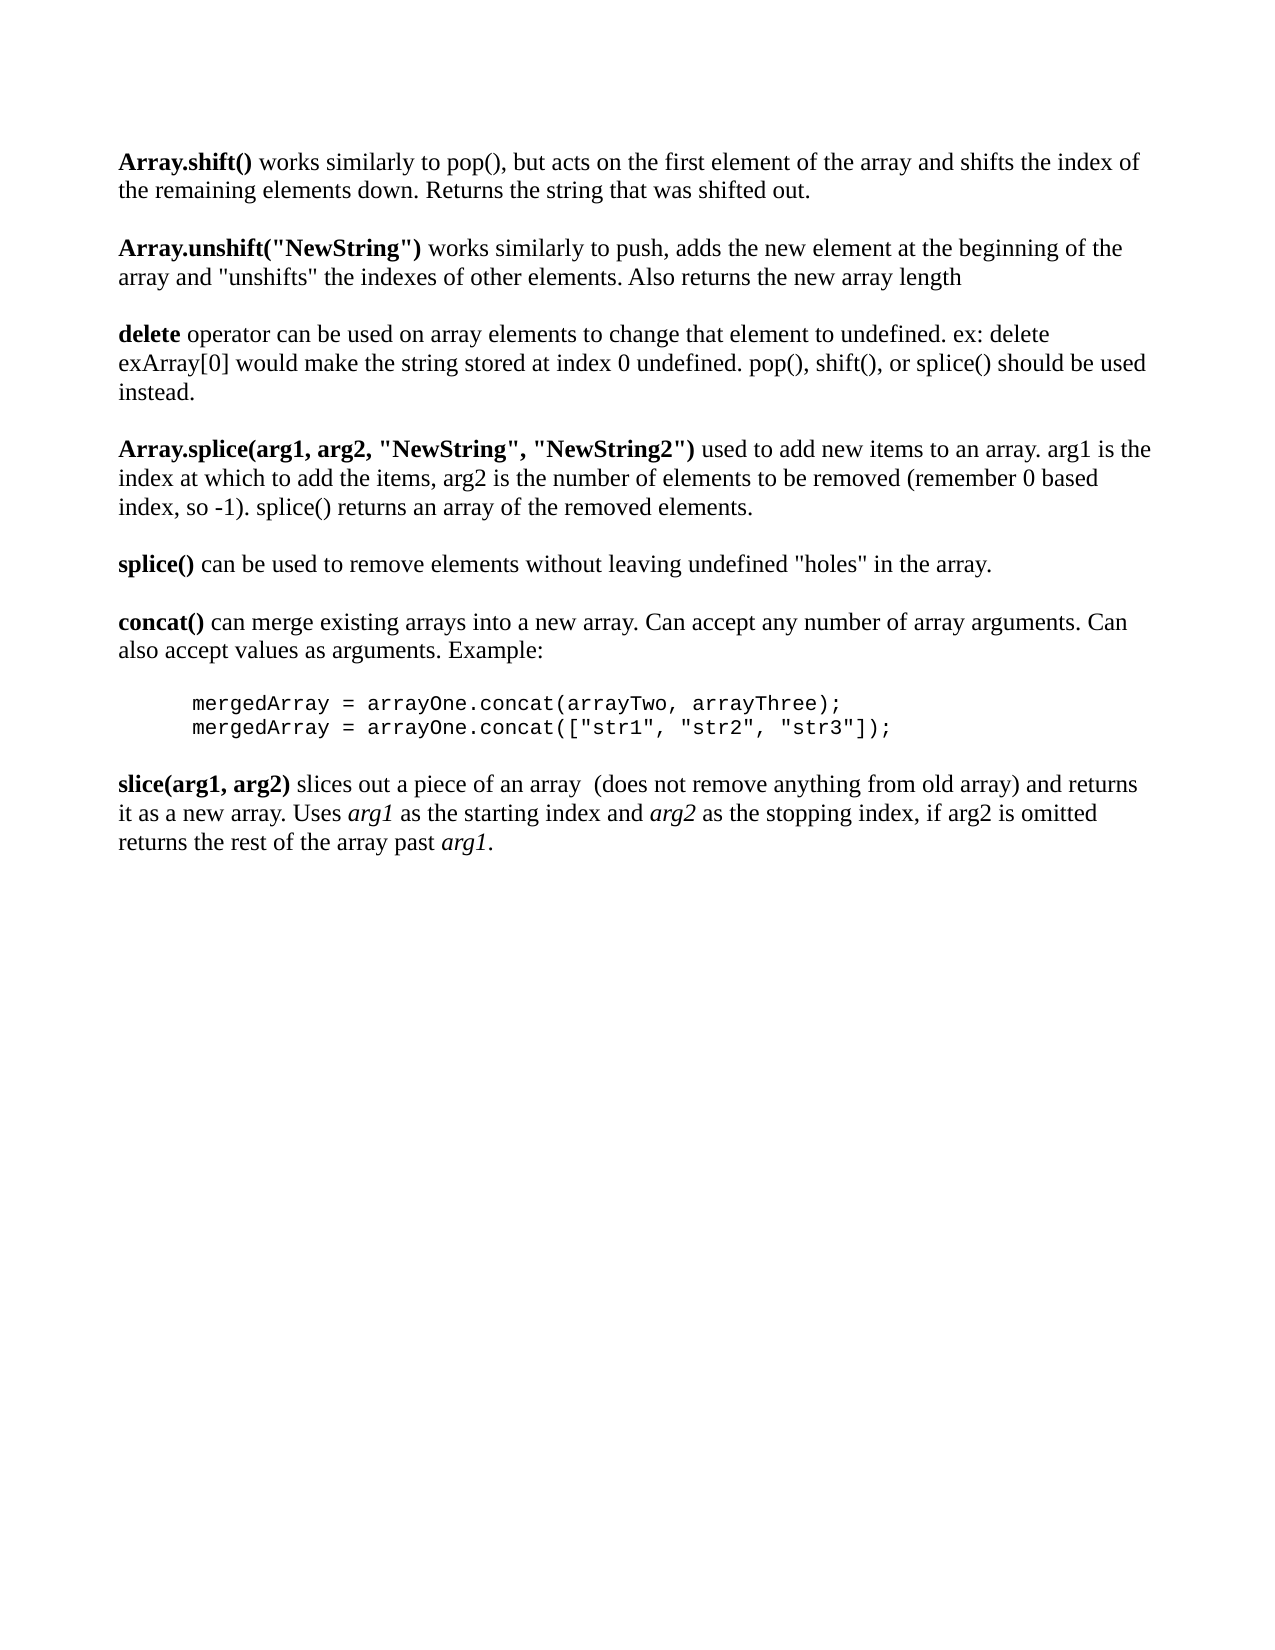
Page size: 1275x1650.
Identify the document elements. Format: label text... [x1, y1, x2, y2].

text slice(arg1, arg2) slices out a piece of an array (does not remove anything from old array) and returns it as a new array. Uses arg1 as the starting index and arg2 as the stopping index, if arg2 is omitted returns the rest of the array past arg1. [118, 769, 1157, 855]
text splice() can be used to remove elements without leaving undefined "holes" in the array. [118, 549, 1157, 578]
text Array.shift() works similarly to pop(), but acts on the first element of the array and shifts the index of the remaining elements down. Returns the string that was shifted out. [118, 147, 1157, 204]
text delete operator can be used on array elements to change that element to undefined. ex: delete exArray[0] would make the string stored at index 0 undefined. pop(), shift(), or splice() should be used instead. [118, 319, 1157, 406]
text concat() can merge existing arrays into a new array. Can accept any number of array arguments. Can also accept values as arguments. Example: [118, 607, 1157, 664]
text mergedArray = arrayOne.concat(["str1", "str2", "str3"]); [192, 717, 1157, 740]
text Array.unshift("NewString") works similarly to push, adds the new element at the beginning of the array and "unshifts" the indexes of other elements. Also returns the new array length [118, 233, 1157, 291]
text Array.splice(arg1, arg2, "NewString", "NewString2") used to add new items to an array. arg1 is the index at which to add the items, arg2 is the number of elements to be removed (remember 0 based index, so -1). splice() returns an array of the removed elements. [118, 434, 1157, 521]
text mergedArray = arrayOne.concat(arrayTwo, arrayThree); [192, 693, 1157, 717]
